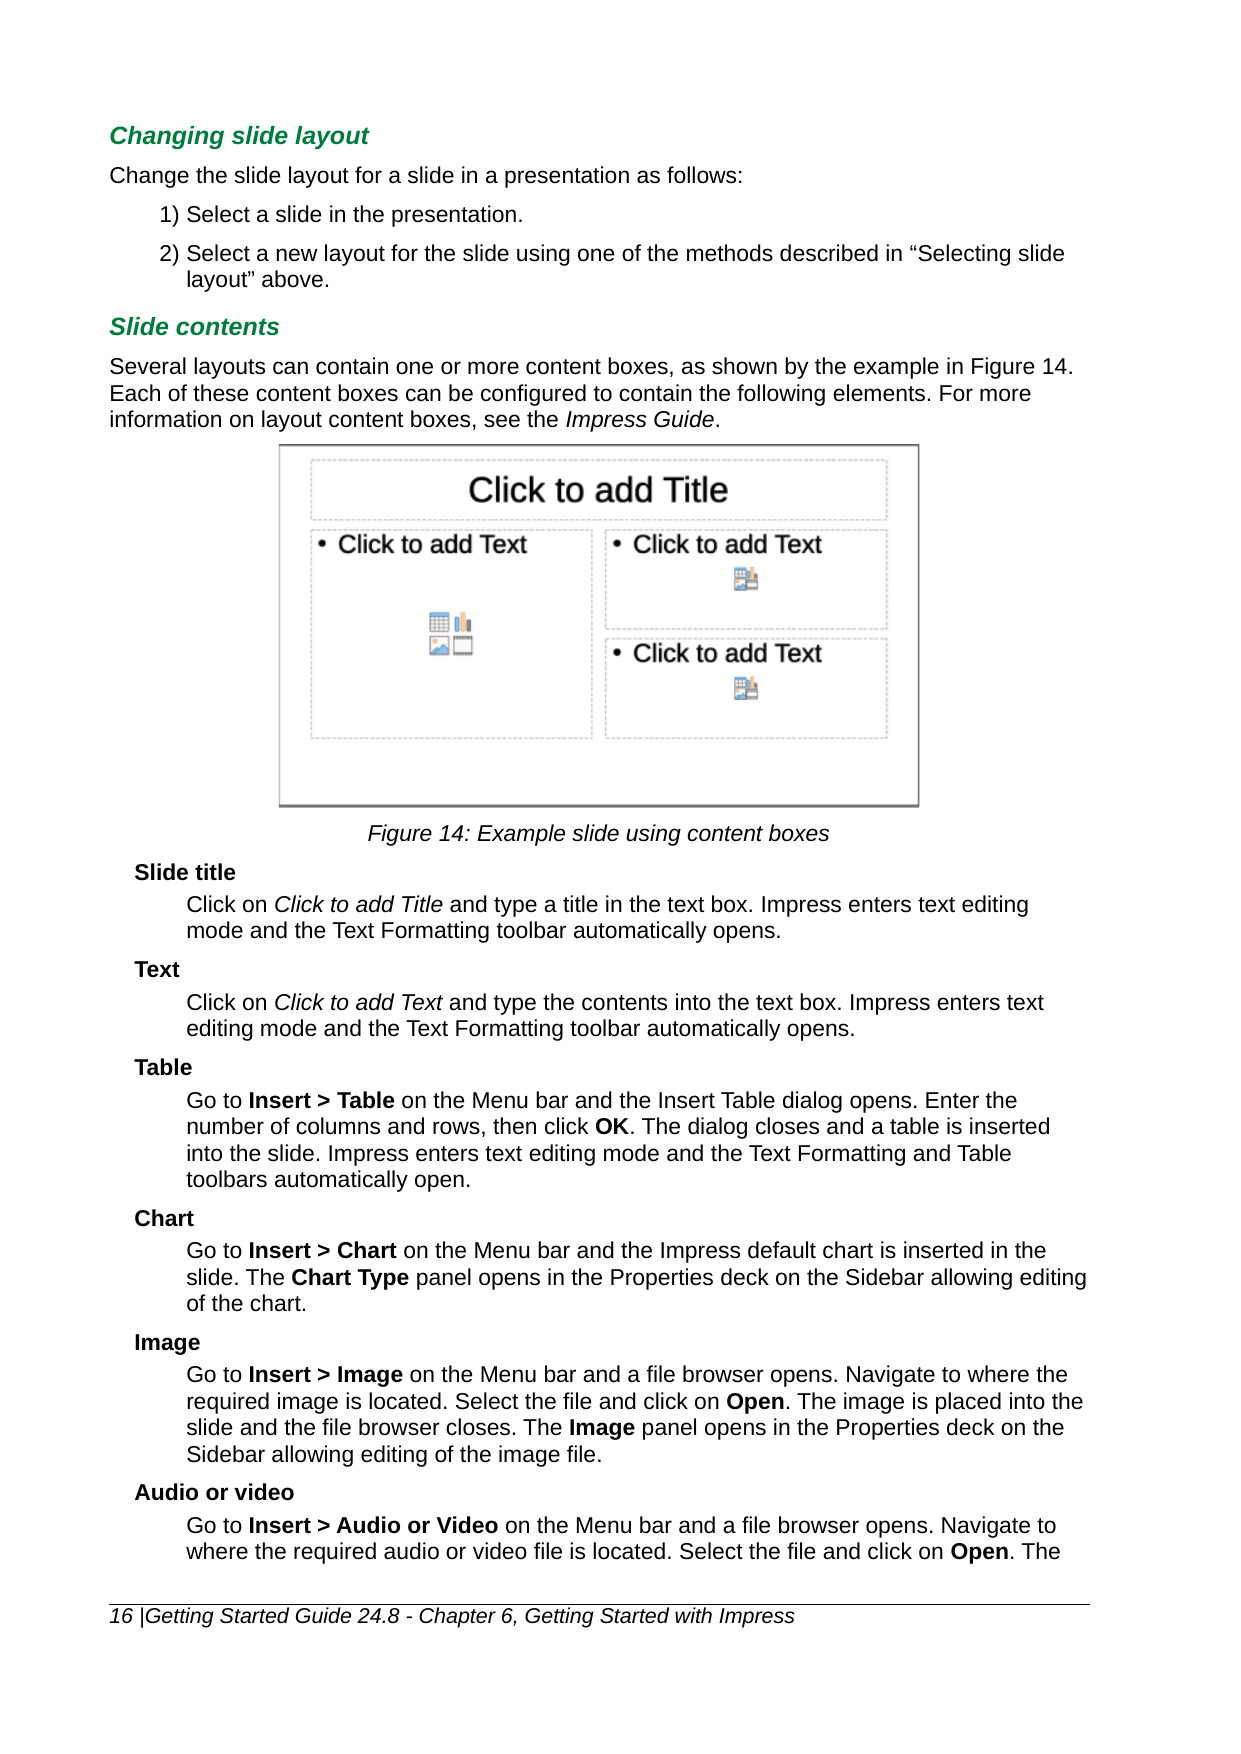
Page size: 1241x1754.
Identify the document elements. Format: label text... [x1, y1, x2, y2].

picture [278, 444, 921, 808]
text Click on Click to add Title and type a title in the text box. Impress enters text editing mode and the Text Formatting toolbar automatically opens. [186, 891, 1090, 944]
text Slide title [134, 858, 1090, 885]
text Go to Insert > Audio or Video on the Menu bar and a file browser opens. Navigate to where the required audio or video file is located. Select the file and click on Open. The [186, 1512, 1090, 1565]
list Select a slide in the presentation. [186, 201, 1090, 227]
text Go to Insert > Table on the Menu bar and the Insert Table dialog opens. Enter the number of columns and rows, then click OK. The dialog closes and a table is inserted into the slide. Impress enters text editing mode and the Text Formatting and Table toolbars automatically open. [186, 1087, 1090, 1192]
text Table [134, 1054, 1090, 1081]
list Change the slide layout for a slide in a presentation as follows: [109, 162, 1090, 188]
text Audio or video [134, 1479, 1090, 1506]
subtitle Slide contents [109, 312, 1090, 341]
text Text [134, 956, 1090, 983]
text Figure 14: Example slide using content boxes [279, 820, 920, 846]
text Go to Insert > Chart on the Menu bar and the Impress default chart is inserted in the slide. The Chart Type panel opens in the Properties deck on the Sidebar allowing editing of the chart. [186, 1237, 1090, 1316]
text Click on Click to add Text and type the contents into the text box. Impress enters text editing mode and the Text Formatting toolbar automatically opens. [186, 989, 1090, 1042]
subtitle Changing slide layout [109, 121, 1090, 150]
text Image [134, 1329, 1090, 1355]
text Several layouts can contain one or more content boxes, as shown by the example in Figure 14. Each of these content boxes can be configured to contain the following elements. For more information on layout content boxes, see the Impress Guide. [109, 353, 1090, 432]
text Chart [134, 1205, 1090, 1231]
text Go to Insert > Image on the Menu bar and a file browser opens. Navigate to where the required image is located. Select the file and click on Open. The image is placed into the slide and the file browser closes. The Image panel opens in the Properties deck on the Sidebar allowing editing of the image file. [186, 1361, 1090, 1467]
list Select a new layout for the slide using one of the methods described in “Selecting slide layout” above. [186, 240, 1090, 293]
